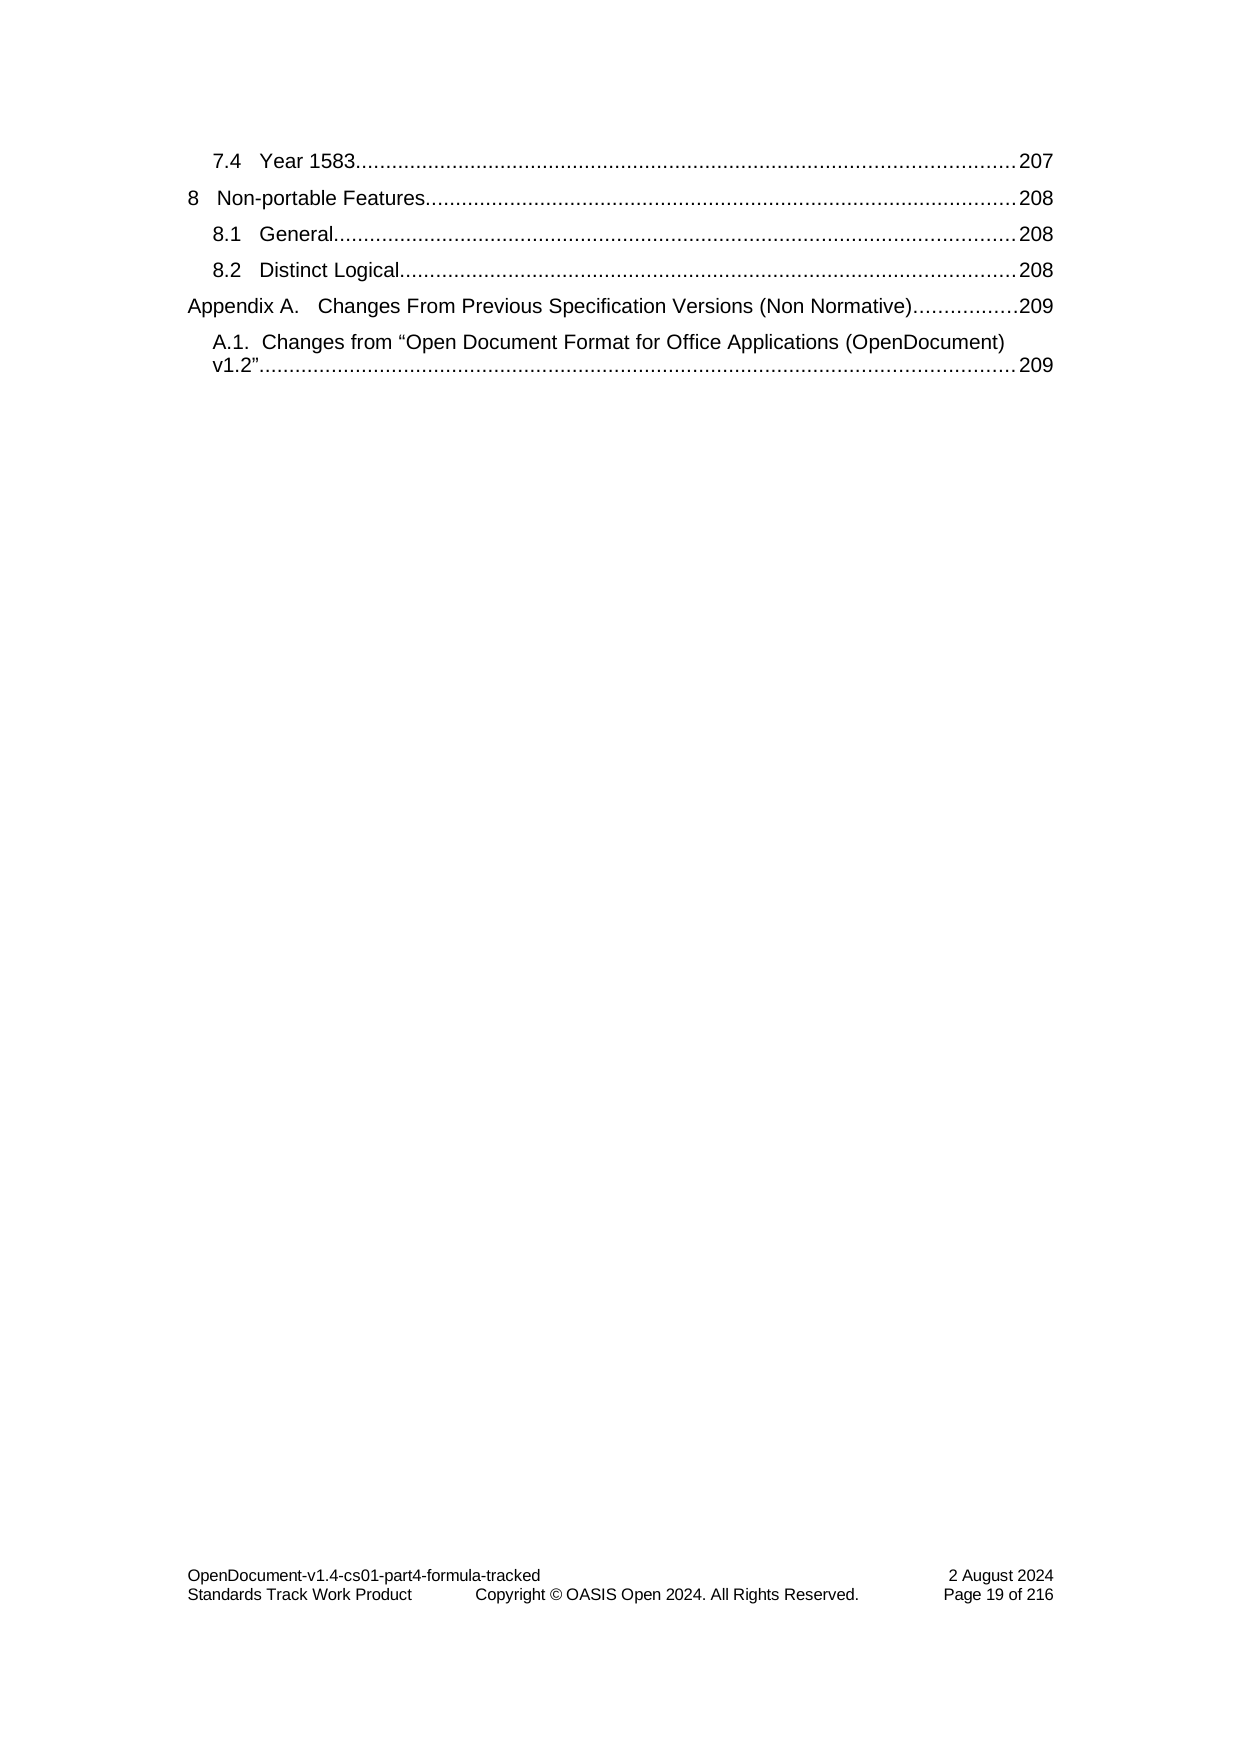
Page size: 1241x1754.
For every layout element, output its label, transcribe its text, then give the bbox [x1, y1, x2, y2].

text 8.2 Distinct Logical 208 [212, 258, 1053, 282]
text 8.1 General 208 [212, 222, 1053, 246]
text A.1. Changes from “Open Document Format for Office Applications (OpenDocument) v1.2” 209 [212, 330, 1053, 377]
text Appendix A. Changes From Previous Specification Versions (Non Normative) 209 [187, 294, 1053, 318]
text 7.4 Year 1583 207 [212, 150, 1053, 173]
text 8 Non-portable Features 208 [187, 186, 1053, 209]
